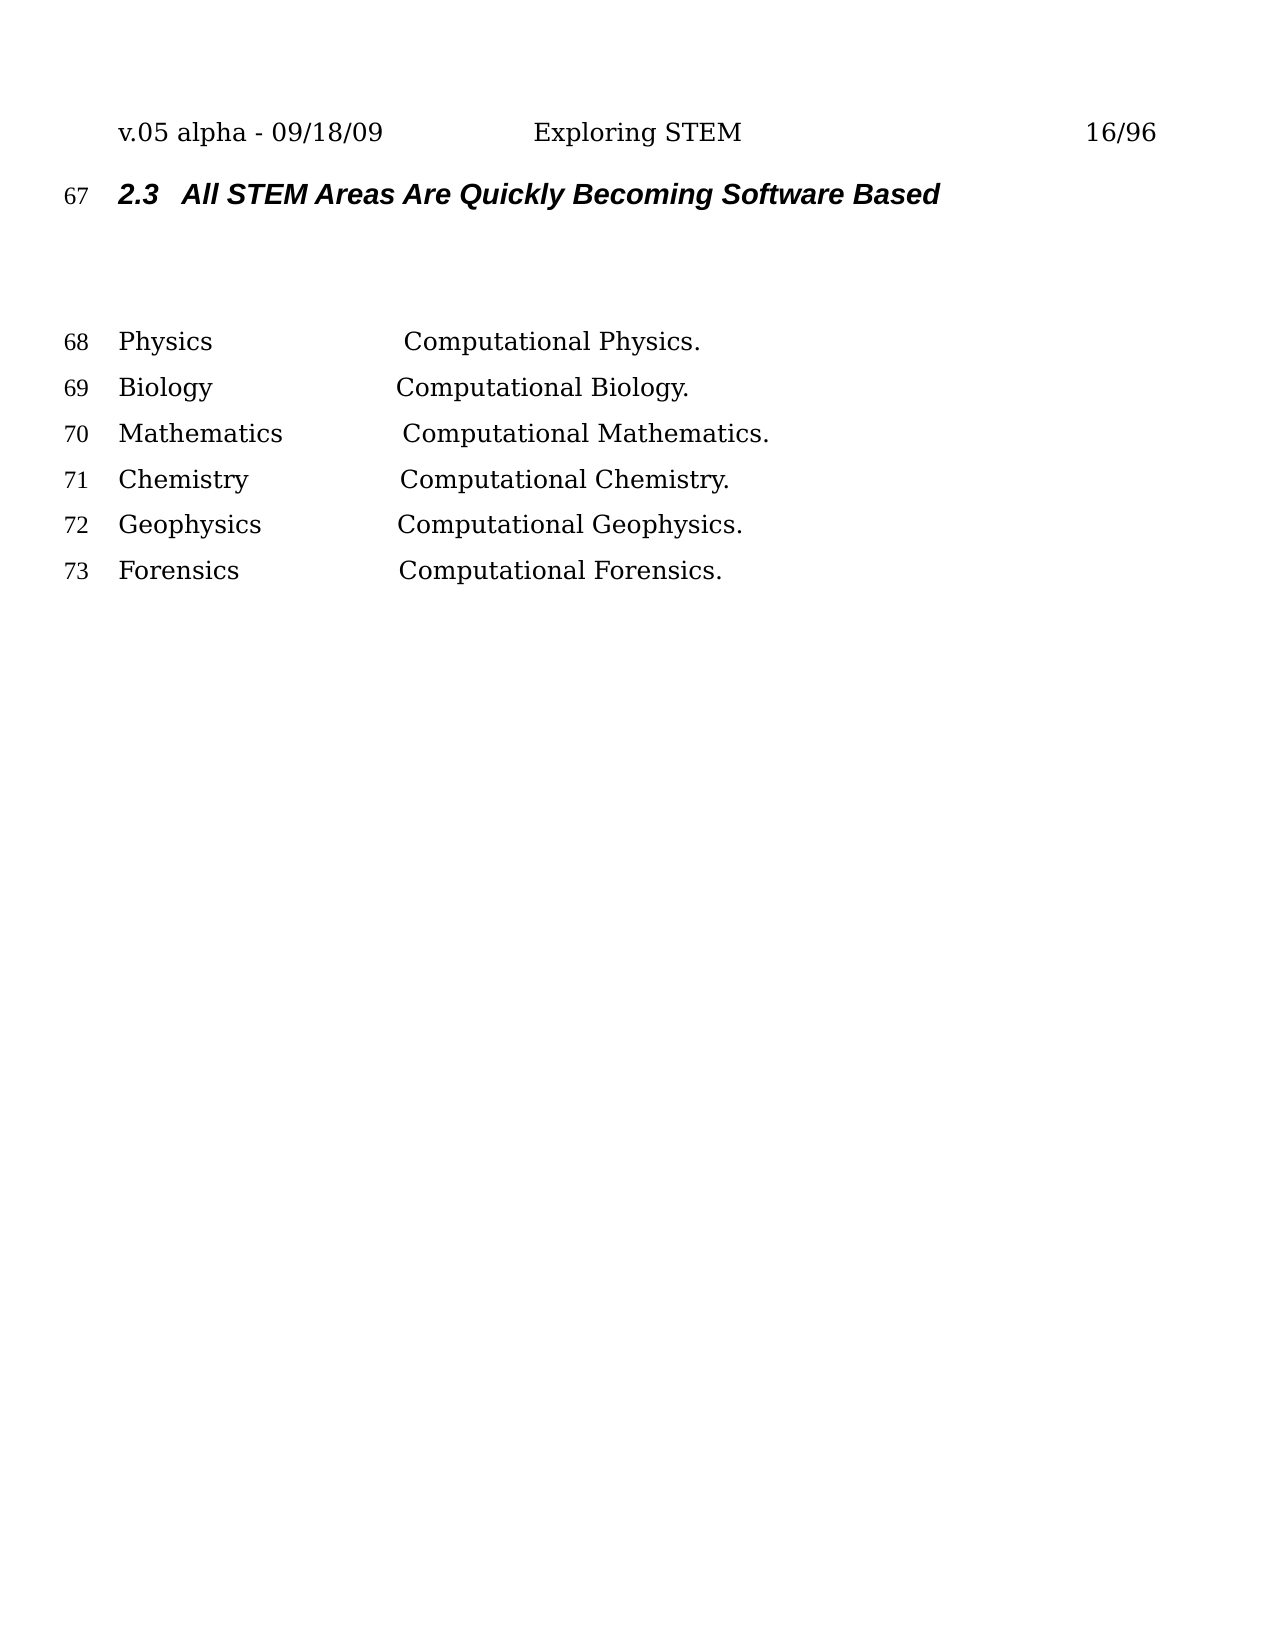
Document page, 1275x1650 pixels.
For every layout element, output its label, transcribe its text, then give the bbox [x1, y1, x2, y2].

text Mathematics Computational Mathematics. [118, 419, 1157, 448]
text Geophysics Computational Geophysics. [118, 511, 1157, 540]
subtitle All STEM Areas Are Quickly Becoming Software Based [118, 177, 1157, 210]
text Physics Computational Physics. [118, 327, 1157, 356]
text Forensics Computational Forensics. [118, 556, 1157, 586]
text Chemistry Computational Chemistry. [118, 465, 1157, 494]
text Biology Computational Biology. [118, 373, 1157, 402]
